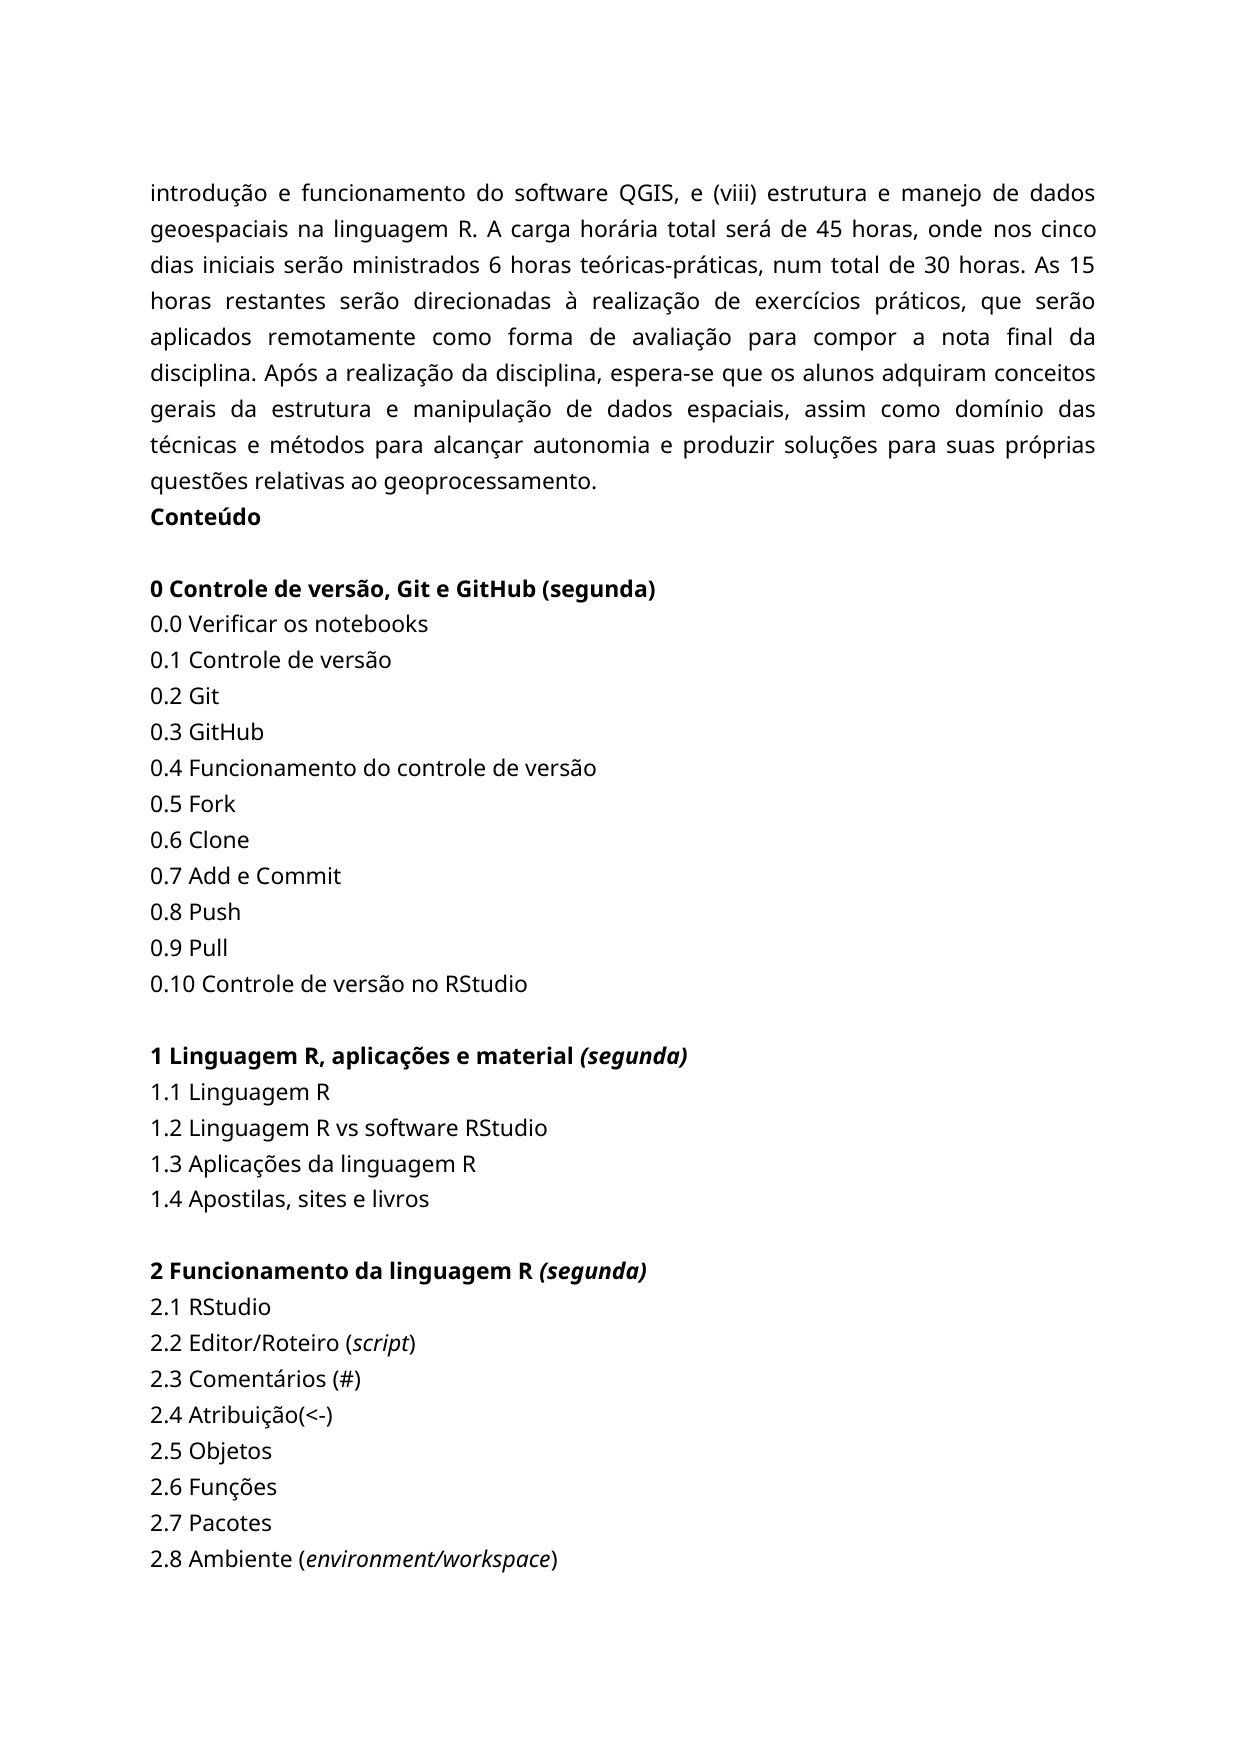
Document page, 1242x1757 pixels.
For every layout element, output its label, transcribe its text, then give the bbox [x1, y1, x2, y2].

text 2.6 Funções [150, 1471, 1097, 1502]
text 2.4 Atribuição(<-) [150, 1399, 1097, 1430]
text 0.1 Controle de versão [150, 644, 1097, 676]
text 2.5 Objetos [150, 1435, 1097, 1466]
text 0 Controle de versão, Git e GitHub (segunda) [150, 572, 1097, 604]
text 0.0 Verificar os notebooks [150, 608, 1097, 640]
text 2.8 Ambiente (environment/workspace) [150, 1543, 1097, 1574]
text Conteúdo [150, 501, 1097, 532]
text 2.1 RStudio [150, 1291, 1097, 1322]
text 2.3 Comentários (#) [150, 1363, 1097, 1394]
text 0.4 Funcionamento do controle de versão [150, 752, 1097, 783]
text 1.3 Aplicações da linguagem R [150, 1147, 1097, 1179]
text 0.10 Controle de versão no RStudio [150, 968, 1097, 999]
text introdução e funcionamento do software QGIS, e (viii) estrutura e manejo de dados geoespaciais na linguagem R. A carga horária total será de 45 horas, onde nos cinco dias iniciais serão ministrados 6 horas teóricas-práticas, num total de 30 horas. As 15 horas restantes serão direcionadas à realização de exercícios práticos, que serão aplicados remotamente como forma de avaliação para compor a nota final da disciplina. Após a realização da disciplina, espera-se que os alunos adquiram conceitos gerais da estrutura e manipulação de dados espaciais, assim como domínio das técnicas e métodos para alcançar autonomia e produzir soluções para suas próprias questões relativas ao geoprocessamento. [150, 177, 1097, 496]
text 0.6 Clone [150, 824, 1097, 855]
text 0.2 Git [150, 680, 1097, 712]
text 1.1 Linguagem R [150, 1076, 1097, 1107]
text 1.4 Apostilas, sites e livros [150, 1183, 1097, 1215]
text 1.2 Linguagem R vs software RStudio [150, 1112, 1097, 1143]
text 0.3 GitHub [150, 716, 1097, 747]
text 0.9 Pull [150, 932, 1097, 963]
text 0.8 Push [150, 896, 1097, 927]
text 2.2 Editor/Roteiro (script) [150, 1327, 1097, 1358]
text 2 Funcionamento da linguagem R (segunda) [150, 1255, 1097, 1287]
text 2.7 Pacotes [150, 1507, 1097, 1538]
text 1 Linguagem R, aplicações e material (segunda) [150, 1040, 1097, 1071]
text 0.7 Add e Commit [150, 860, 1097, 891]
text 0.5 Fork [150, 788, 1097, 819]
